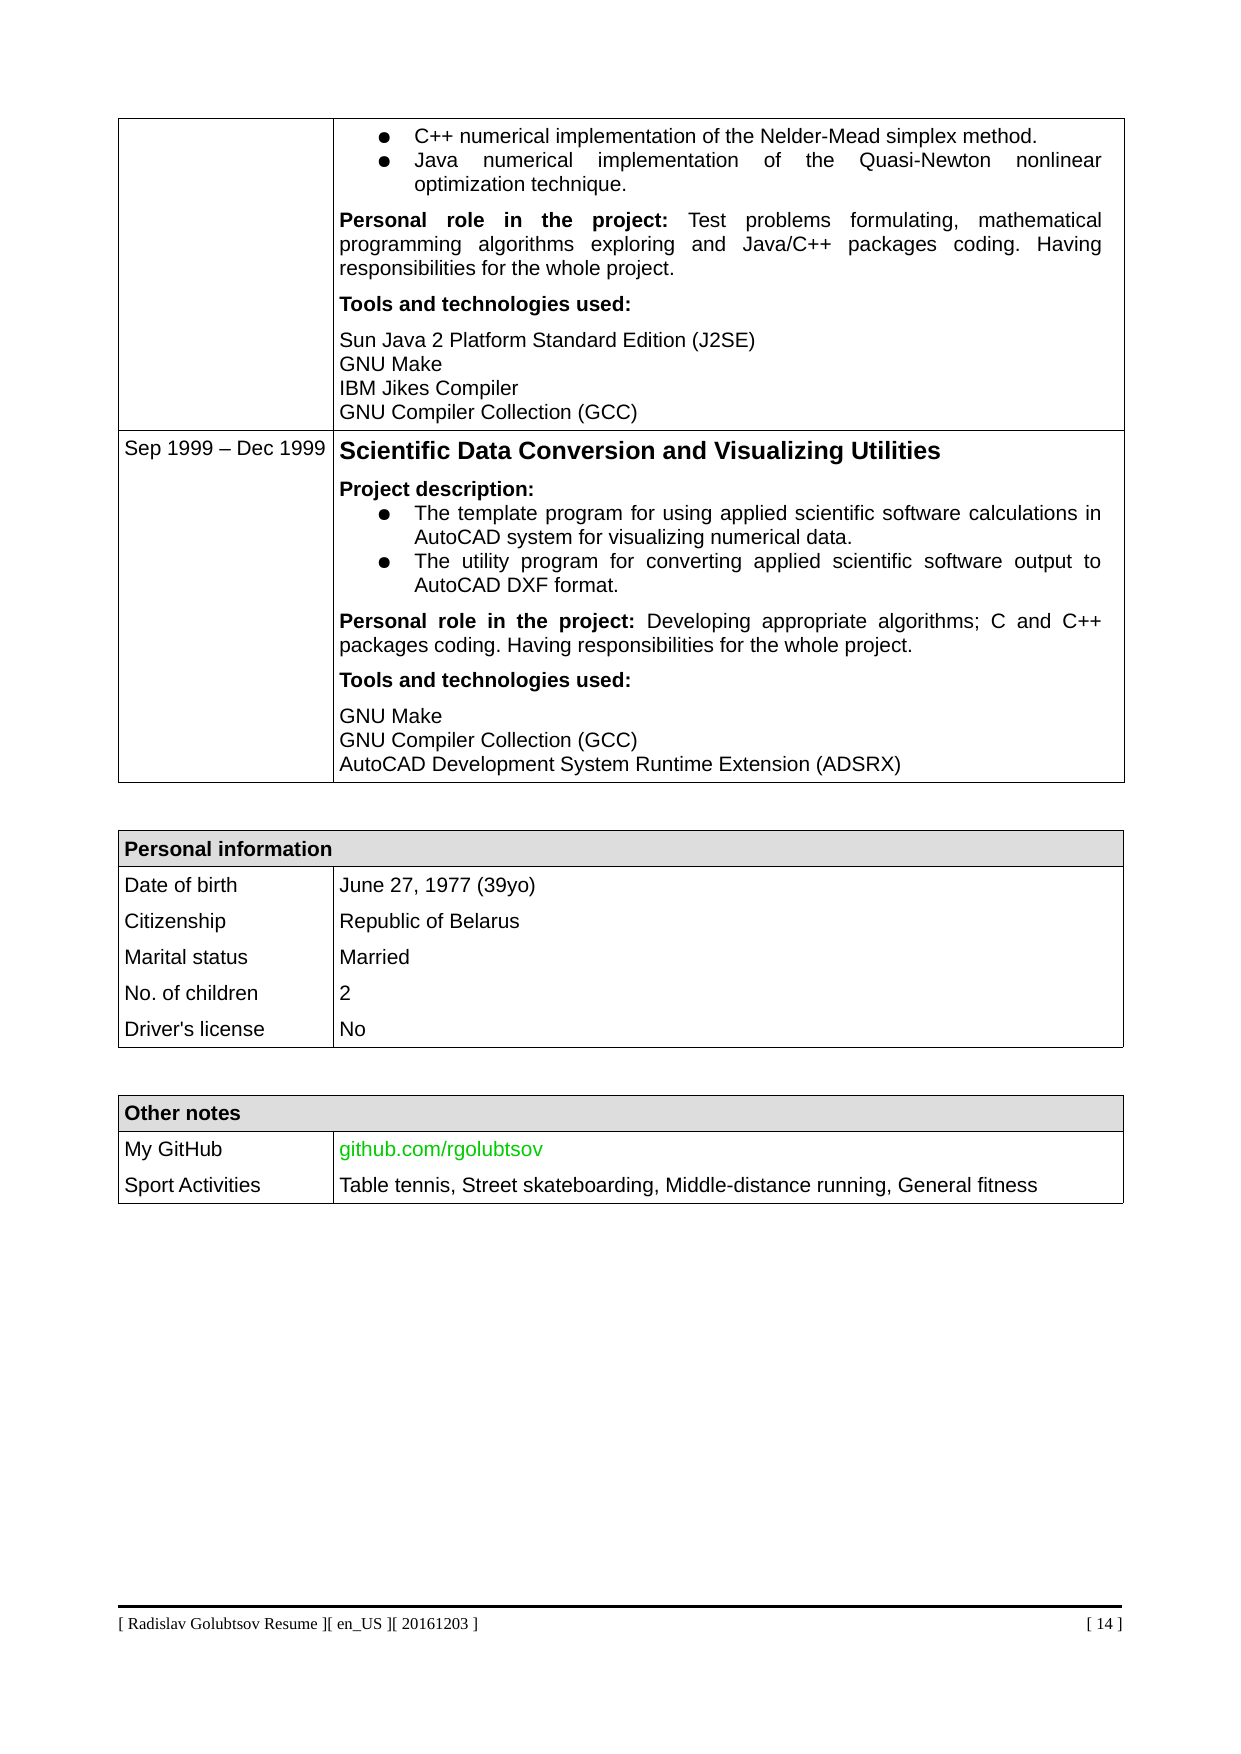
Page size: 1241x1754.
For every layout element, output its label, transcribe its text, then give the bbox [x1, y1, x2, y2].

table_cell My GitHub [119, 1132, 333, 1167]
table_cell github.com/rgolubtsov [334, 1132, 1123, 1167]
table_cell Date of birth [119, 867, 333, 902]
table_cell Driver's license [119, 1011, 333, 1047]
table_cell Nonlinear Optimization Packages for Scientific Work Project description: Java numerical implementation of the Hooke and Jeeves nonlinear optimization algorithm. C++ numerical implementation of the Nelder-Mead simplex method. Java numerical implementation of the Quasi-Newton nonlinear optimization technique. Personal role in the project: Test problems formulating, mathematical programming algorithms exploring and Java/C++ packages coding. Having responsibilities for the whole project. Tools and technologies used: Sun Java 2 Platform Standard Edition (J2SE) GNU Make IBM Jikes Compiler GNU Compiler Collection (GCC) [334, 119, 1124, 430]
table_cell Sport Activities [119, 1167, 333, 1203]
table_header Other notes [119, 1096, 1123, 1131]
table_cell [119, 119, 333, 430]
table_cell Marital status [119, 939, 333, 974]
table_cell No [334, 1011, 1123, 1047]
table_cell Citizenship [119, 903, 333, 938]
table_cell June 27, 1977 (39yo) [334, 867, 1123, 902]
table_cell Married [334, 939, 1123, 974]
table_cell Sep 1999 – Dec 1999 [119, 431, 333, 782]
table_cell Table tennis, Street skateboarding, Middle-distance running, General fitness [334, 1167, 1123, 1203]
table_header Personal information [119, 831, 1123, 866]
table_cell Republic of Belarus [334, 903, 1123, 938]
table_cell Scientific Data Conversion and Visualizing Utilities Project description: The template program for using applied scientific software calculations in AutoCAD system for visualizing numerical data. The utility program for converting applied scientific software output to AutoCAD DXF format. Personal role in the project: Developing appropriate algorithms; C and C++ packages coding. Having responsibilities for the whole project. Tools and technologies used: GNU Make GNU Compiler Collection (GCC) AutoCAD Development System Runtime Extension (ADSRX) [334, 431, 1124, 782]
table_cell 2 [334, 975, 1123, 1011]
table_cell No. of children [119, 975, 333, 1011]
